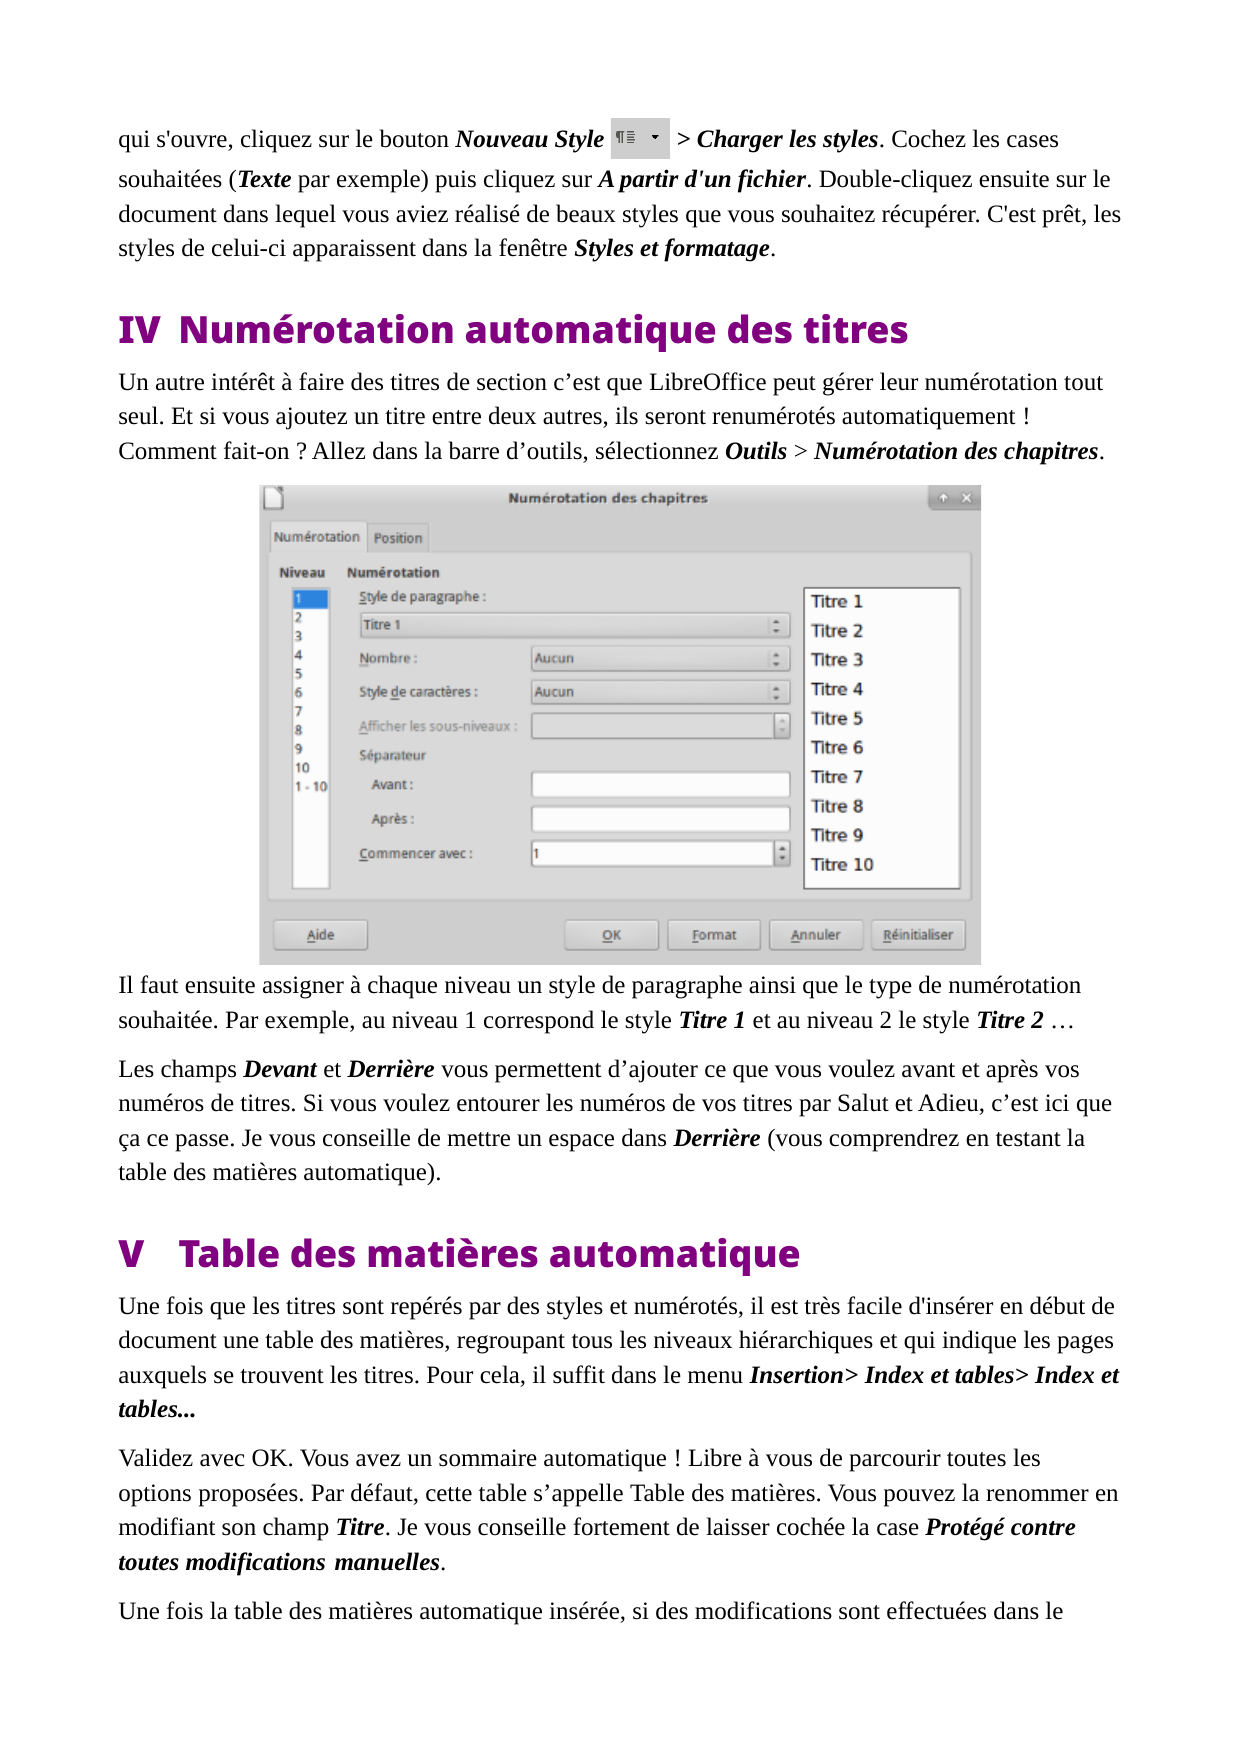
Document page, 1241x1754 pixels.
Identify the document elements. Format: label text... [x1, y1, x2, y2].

text Un autre intérêt à faire des titres de section c’est que LibreOffice peut gérer leur numérotation tout seul. Et si vous ajoutez un titre entre deux autres, ils seront renumérotés automatiquement ! Comment fait-on ? Allez dans la barre d’outils, sélectionnez Outils > Numérotation des chapitres. [118, 367, 1122, 465]
text qui s'ouvre, cliquez sur le bouton Nouveau Style > Charger les styles. Cochez les cases souhaitées (Texte par exemple) puis cliquez sur A partir d'un fichier. Double-cliquez ensuite sur le document dans lequel vous aviez réalisé de beaux styles que vous souhaitez récupérer. C'est prêt, les styles de celui-ci apparaissent dans la fenêtre Styles et formatage. [118, 118, 1122, 262]
text Une fois que les titres sont repérés par des styles et numérotés, il est très facile d'insérer en début de document une table des matières, regroupant tous les niveaux hiérarchiques et qui indique les pages auxquels se trouvent les titres. Pour cela, il suffit dans le menu Insertion> Index et tables> Index et tables... [118, 1291, 1122, 1423]
subtitle Numérotation automatique des titres [118, 303, 1122, 354]
text Validez avec OK. Vous avez un sommaire automatique ! Libre à vous de parcourir toutes les options proposées. Par défaut, cette table s’appelle Table des matières. Vous pouvez la renommer en modifiant son champ Titre. Je vous conseille fortement de laisser cochée la case Protégé contre toutes modifications manuelles. [118, 1443, 1122, 1575]
subtitle Table des matières automatique [118, 1227, 1122, 1278]
picture [259, 485, 982, 965]
text Il faut ensuite assigner à chaque niveau un style de paragraphe ainsi que le type de numérotation souhaitée. Par exemple, au niveau 1 correspond le style Titre 1 et au niveau 2 le style Titre 2 … [118, 485, 1122, 1033]
text Une fois la table des matières automatique insérée, si des modifications sont effectuées dans le [118, 1596, 1122, 1624]
picture [610, 118, 670, 159]
text Les champs Devant et Derrière vous permettent d’ajouter ce que vous voulez avant et après vos numéros de titres. Si vous voulez entourer les numéros de vos titres par Salut et Adieu, c’est ici que ça ce passe. Je vous conseille de mettre un espace dans Derrière (vous comprendrez en testant la table des matières automatique). [118, 1054, 1122, 1186]
